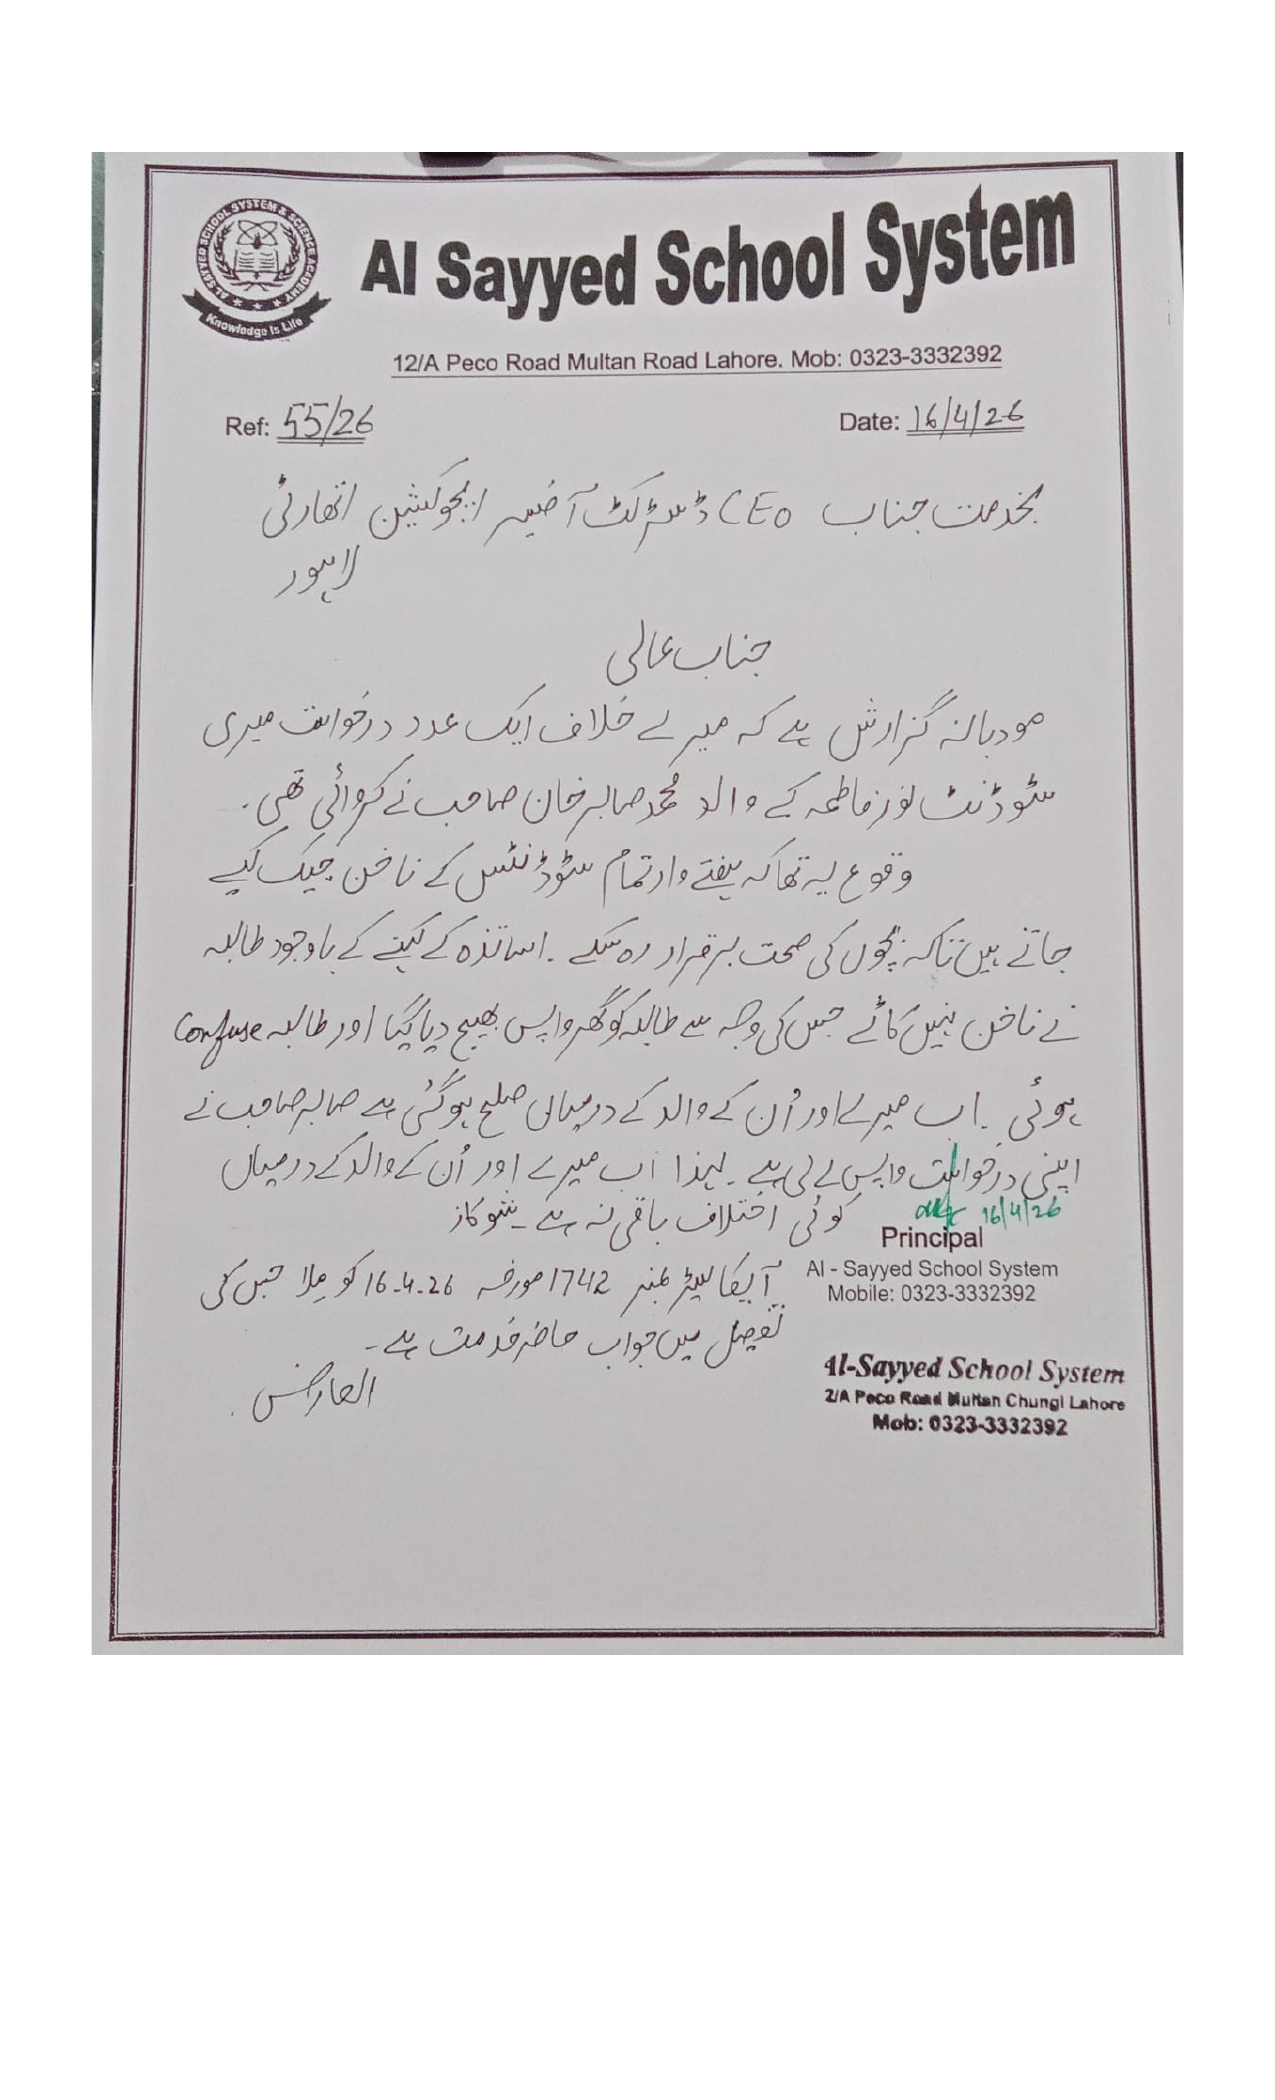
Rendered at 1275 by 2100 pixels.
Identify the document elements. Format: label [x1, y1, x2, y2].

picture [91, 152, 1184, 1655]
